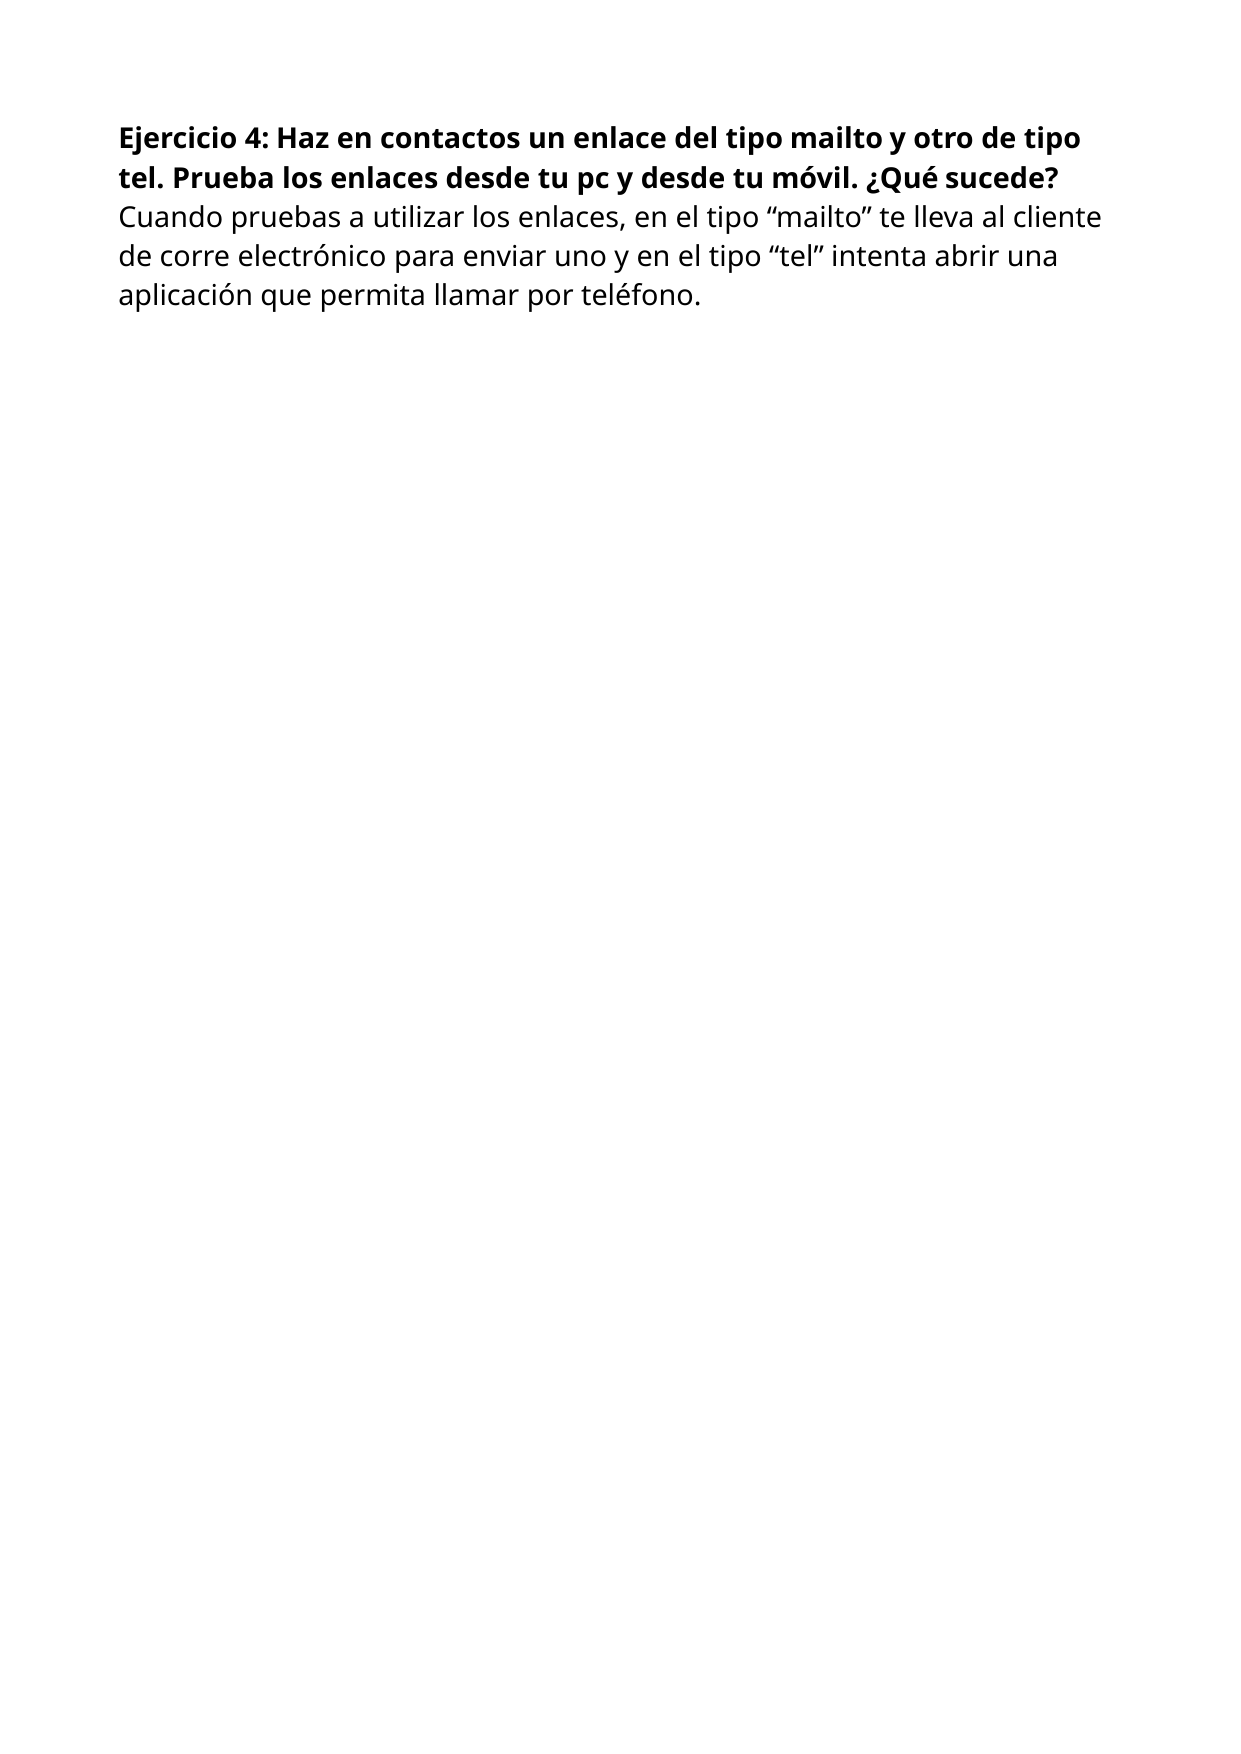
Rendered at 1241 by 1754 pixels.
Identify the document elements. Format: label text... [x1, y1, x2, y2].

text Cuando pruebas a utilizar los enlaces, en el tipo “mailto” te lleva al cliente de corre electrónico para enviar uno y en el tipo “tel” intenta abrir una aplicación que permita llamar por teléfono. [118, 196, 1122, 314]
text Ejercicio 4: Haz en contactos un enlace del tipo mailto y otro de tipo tel. Prueba los enlaces desde tu pc y desde tu móvil. ¿Qué sucede? [118, 118, 1122, 196]
